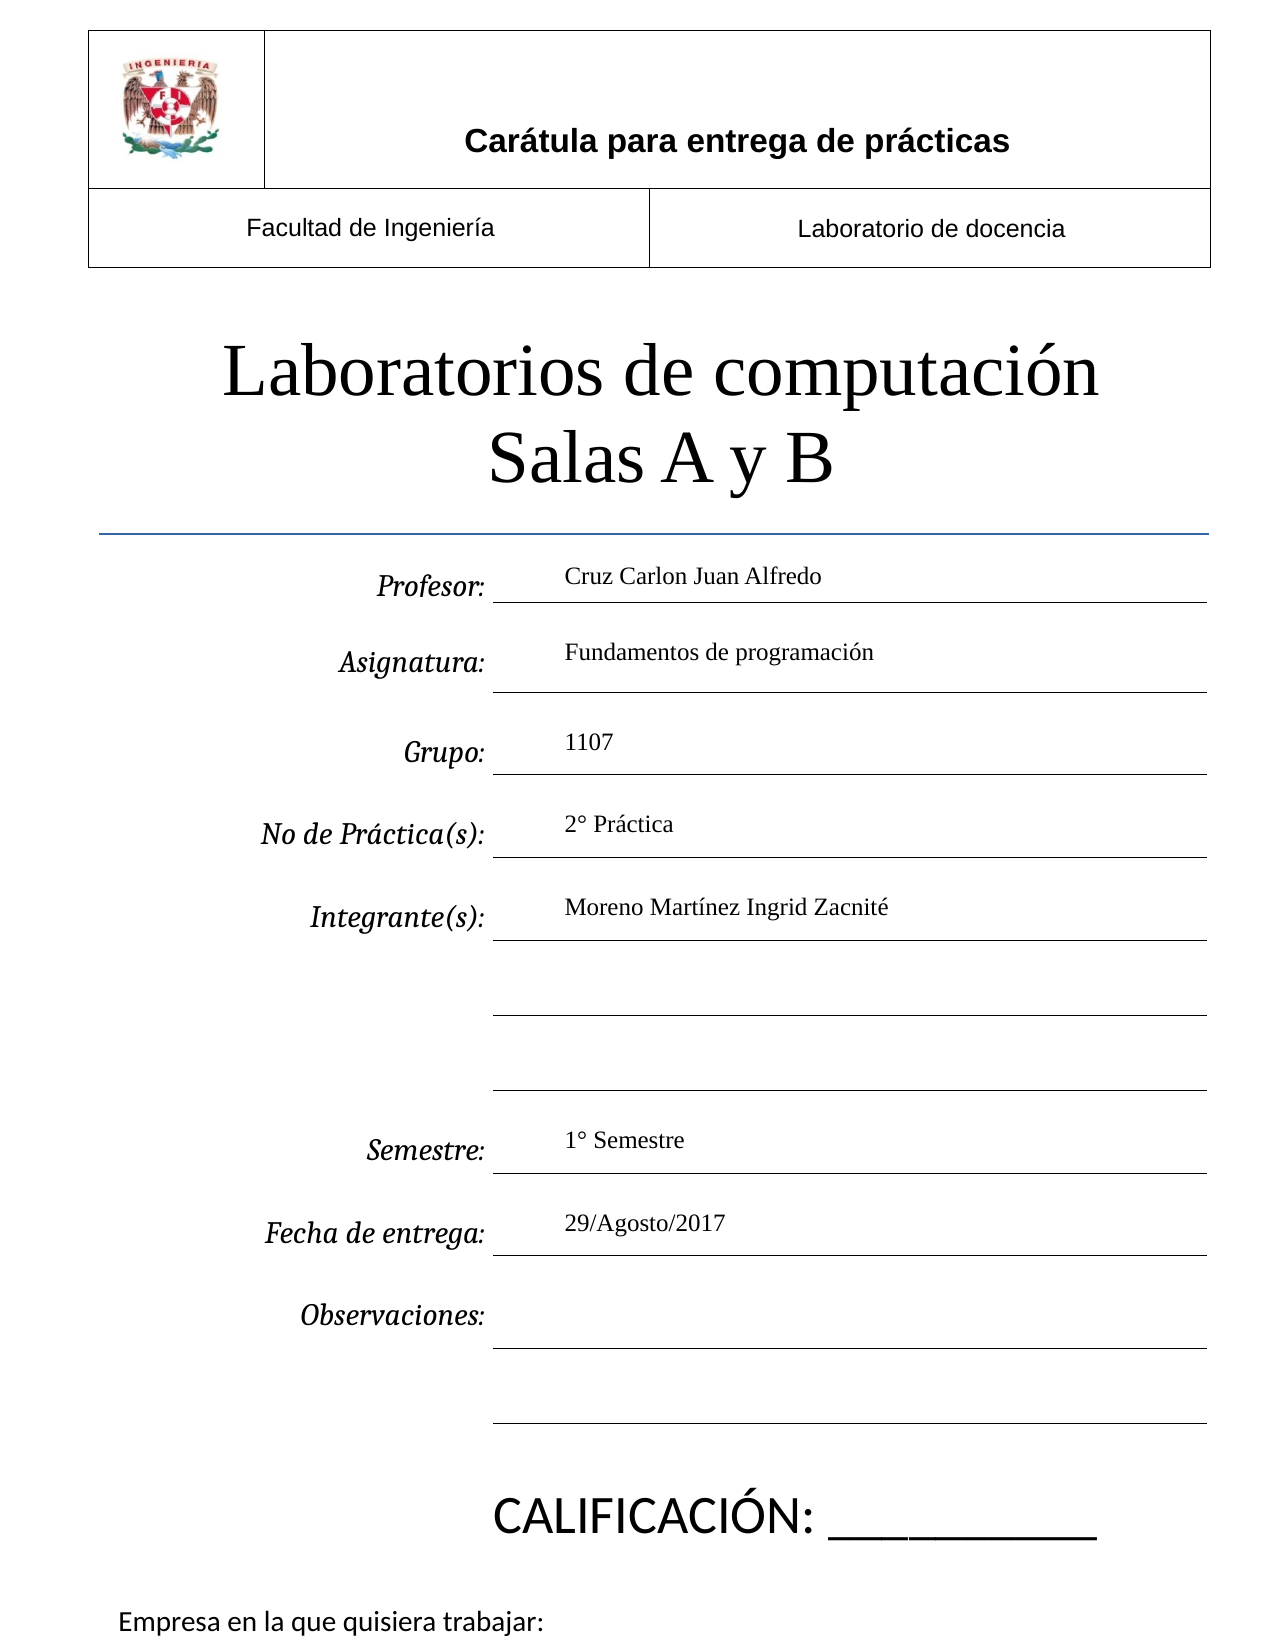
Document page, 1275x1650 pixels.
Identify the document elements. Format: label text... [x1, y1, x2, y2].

table_header [118, 527, 493, 533]
table_cell [118, 940, 493, 1015]
table_cell Laboratorio de docencia [650, 189, 1210, 267]
table_cell [493, 941, 1207, 1015]
table_cell Semestre: [118, 1090, 493, 1173]
table_header Cruz Carlon Juan Alfredo [493, 535, 1207, 602]
table_cell Asignatura: [118, 602, 493, 692]
table_cell [118, 1348, 493, 1423]
table_cell Observaciones: [118, 1255, 493, 1348]
table_cell Grupo: [118, 692, 493, 774]
table_header Profesor: [118, 535, 493, 602]
table_cell [493, 1016, 1207, 1090]
table_cell Moreno Martínez Ingrid Zacnité [493, 858, 1207, 940]
table_header [493, 527, 1207, 533]
table_cell 1° Semestre [493, 1091, 1207, 1173]
table_cell [118, 1015, 493, 1090]
table_cell [493, 1349, 1207, 1423]
text Empresa en la que quisiera trabajar: [118, 1603, 1205, 1639]
table_cell Facultad de Ingeniería [89, 189, 649, 267]
text Laboratorios de computación [118, 326, 1205, 412]
table_cell [493, 1256, 1207, 1348]
table_cell Fundamentos de programación [493, 603, 1207, 692]
table_header Carátula para entrega de prácticas [265, 31, 1210, 188]
text Salas A y B [118, 412, 1205, 498]
table_cell 29/Agosto/2017 [493, 1174, 1207, 1255]
table_cell 2° Práctica [493, 775, 1207, 857]
table_cell No de Práctica(s): [118, 774, 493, 857]
table_cell 1107 [493, 693, 1207, 774]
text CALIFICACIÓN: __________ [118, 1481, 1205, 1547]
table_cell Integrante(s): [118, 857, 493, 940]
table_cell Fecha de entrega: [118, 1173, 493, 1255]
table_header [89, 31, 264, 188]
